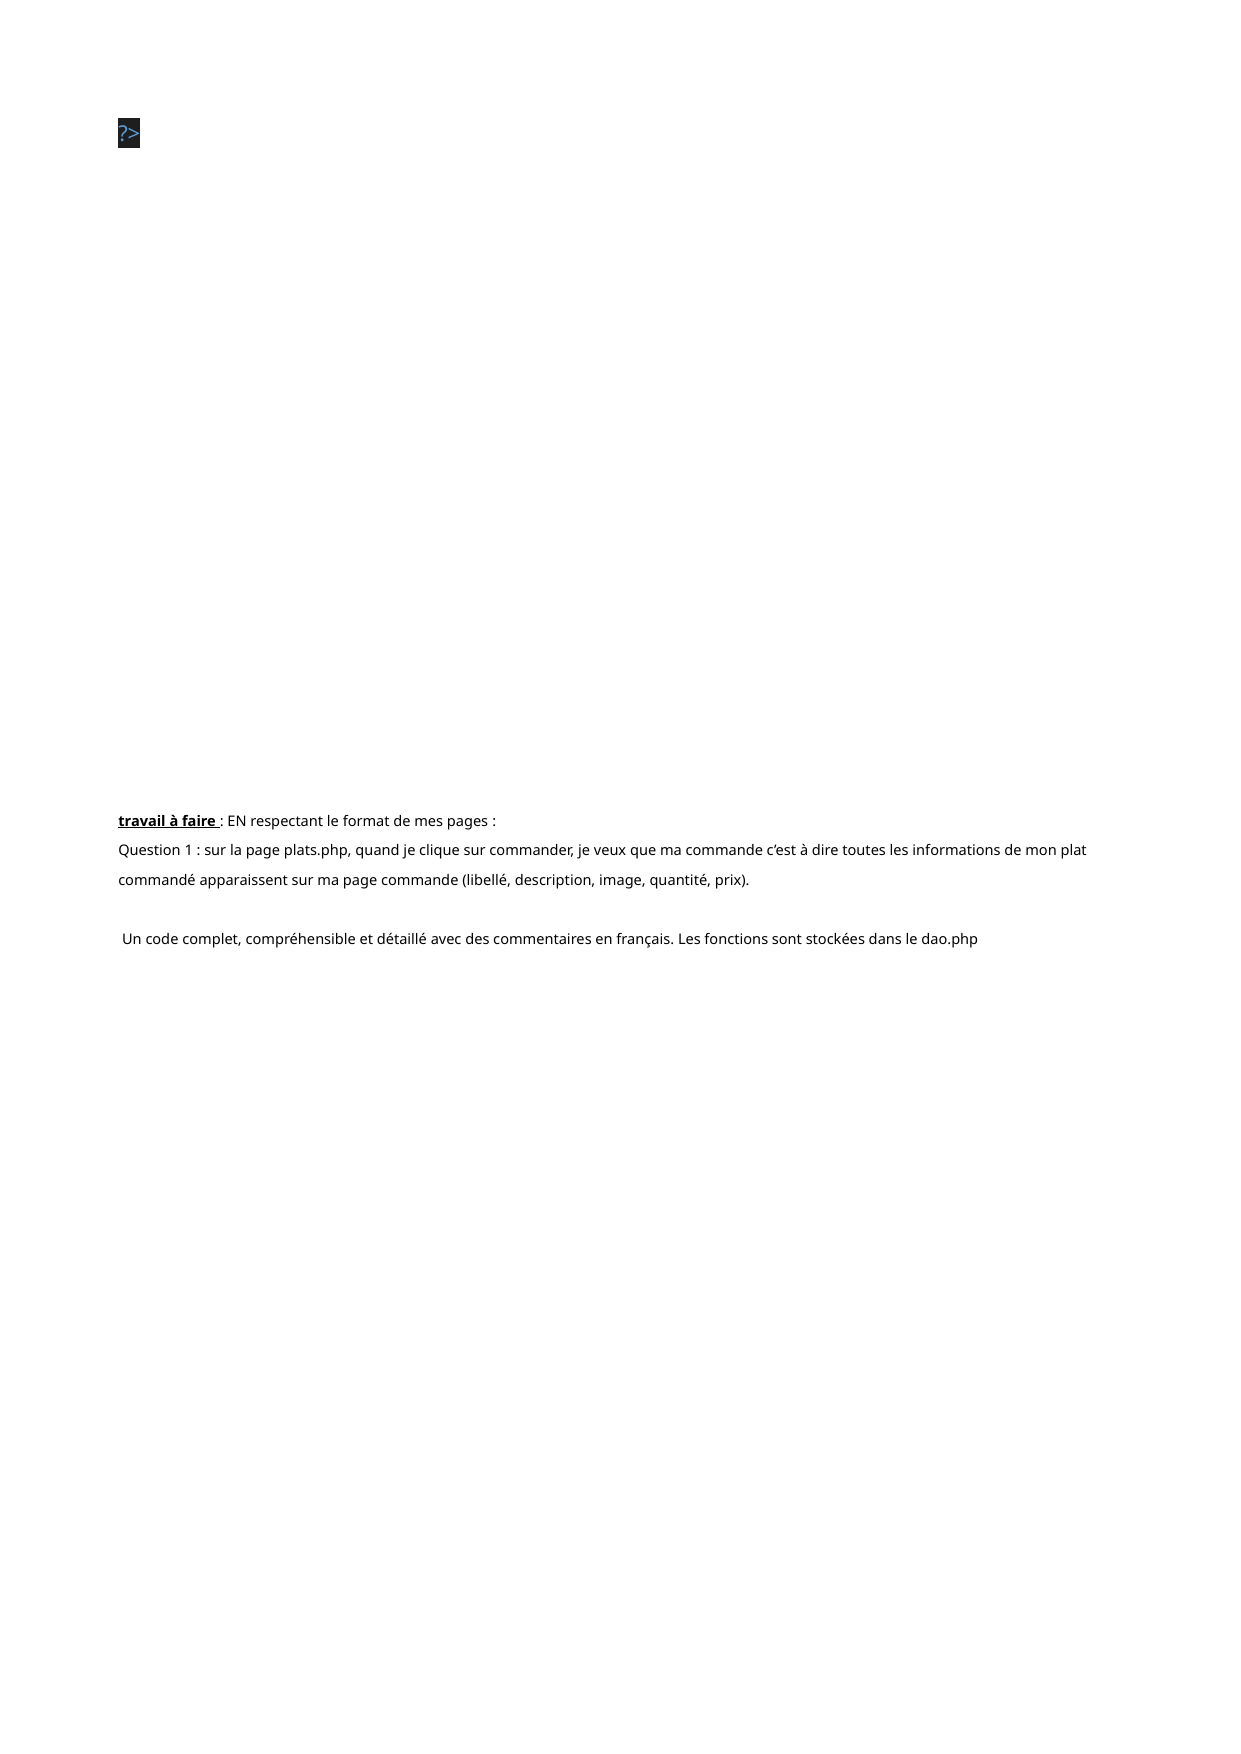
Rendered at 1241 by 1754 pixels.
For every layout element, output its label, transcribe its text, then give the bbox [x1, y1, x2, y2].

text Un code complet, compréhensible et détaillé avec des commentaires en français. Les fonctions sont stockées dans le dao.php [118, 919, 1122, 949]
text ?> [118, 118, 1122, 148]
text travail à faire : EN respectant le format de mes pages : [118, 801, 1122, 830]
text Question 1 : sur la page plats.php, quand je clique sur commander, je veux que ma commande c’est à dire toutes les informations de mon plat commandé apparaissent sur ma page commande (libellé, description, image, quantité, prix). [118, 830, 1122, 889]
